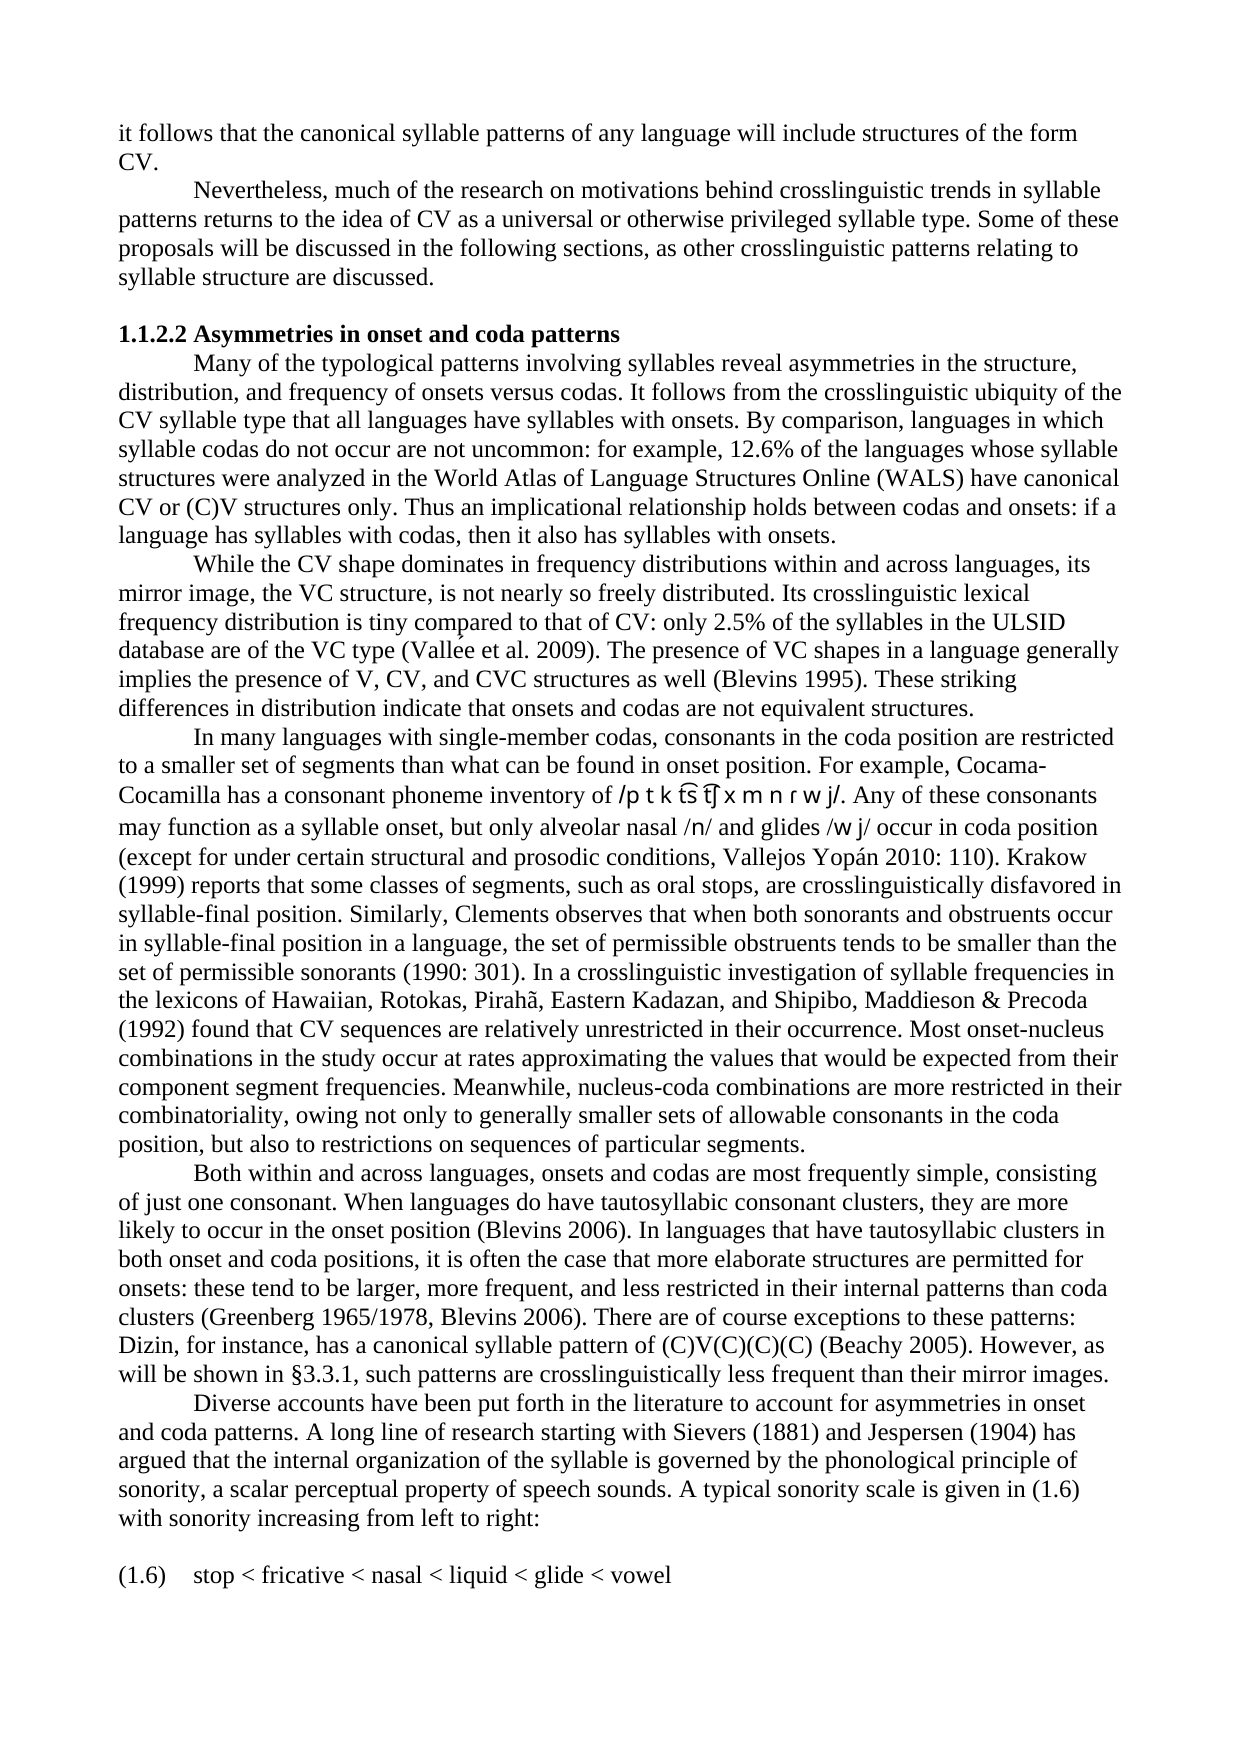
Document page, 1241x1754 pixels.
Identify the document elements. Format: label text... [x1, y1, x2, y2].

text Diverse accounts have been put forth in the literature to account for asymmetries in onset and coda patterns. A long line of research starting with Sievers (1881) and Jespersen (1904) has argued that the internal organization of the syllable is governed by the phonological principle of sonority, a scalar perceptual property of speech sounds. A typical sonority scale is given in (1.6) with sonority increasing from left to right: [118, 1388, 1122, 1532]
text Nevertheless, much of the research on motivations behind crosslinguistic trends in syllable patterns returns to the idea of CV as a universal or otherwise privileged syllable type. Some of these proposals will be discussed in the following sections, as other crosslinguistic patterns relating to syllable structure are discussed. [118, 176, 1122, 291]
text Both within and across languages, onsets and codas are most frequently simple, consisting of just one consonant. When languages do have tautosyllabic consonant clusters, they are more likely to occur in the onset position (Blevins 2006). In languages that have tautosyllabic clusters in both onset and coda positions, it is often the case that more elaborate structures are permitted for onsets: these tend to be larger, more frequent, and less restricted in their internal patterns than coda clusters (Greenberg 1965/1978, Blevins 2006). There are of course exceptions to these patterns: Dizin, for instance, has a canonical syllable pattern of (C)V(C)(C)(C) (Beachy 2005). However, as will be shown in §3.3.1, such patterns are crosslinguistically less frequent than their mirror images. [118, 1158, 1122, 1388]
subtitle 1.1.2.2 Asymmetries in onset and coda patterns [118, 319, 1122, 348]
text Many of the typological patterns involving syllables reveal asymmetries in the structure, distribution, and frequency of onsets versus codas. It follows from the crosslinguistic ubiquity of the CV syllable type that all languages have syllables with onsets. By comparison, languages in which syllable codas do not occur are not uncommon: for example, 12.6% of the languages whose syllable structures were analyzed in the World Atlas of Language Structures Online (WALS) have canonical CV or (C)V structures only. Thus an implicational relationship holds between codas and onsets: if a language has syllables with codas, then it also has syllables with onsets. [118, 348, 1122, 549]
text In many languages with single-member codas, consonants in the coda position are restricted to a smaller set of segments than what can be found in onset position. For example, Cocama-Cocamilla has a consonant phoneme inventory of /p t k t͡s t͡ʃ x m n ɾ w j/. Any of these consonants may function as a syllable onset, but only alveolar nasal /n/ and glides /w j/ occur in coda position (except for under certain structural and prosodic conditions, Vallejos Yopán 2010: 110). Krakow (1999) reports that some classes of segments, such as oral stops, are crosslinguistically disfavored in syllable-final position. Similarly, Clements observes that when both sonorants and obstruents occur in syllable-final position in a language, the set of permissible obstruents tends to be smaller than the set of permissible sonorants (1990: 301). In a crosslinguistic investigation of syllable frequencies in the lexicons of Hawaiian, Rotokas, Pirahã, Eastern Kadazan, and Shipibo, Maddieson & Precoda (1992) found that CV sequences are relatively unrestricted in their occurrence. Most onset-nucleus combinations in the study occur at rates approximating the values that would be expected from their component segment frequencies. Meanwhile, nucleus-coda combinations are more restricted in their combinatoriality, owing not only to generally smaller sets of allowable consonants in the coda position, but also to restrictions on sequences of particular segments. [118, 722, 1122, 1158]
text (1.6) stop < fricative < nasal < liquid < glide < vowel [118, 1561, 1122, 1589]
text While the CV shape dominates in frequency distributions within and across languages, its mirror image, the VC structure, is not nearly so freely distributed. Its crosslinguistic lexical frequency distribution is tiny compared to that of CV: only 2.5% of the syllables in the ULSID database are of the VC type (Vallée et al. 2009). The presence of VC shapes in a language generally implies the presence of V, CV, and CVC structures as well (Blevins 1995). These striking differences in distribution indicate that onsets and codas are not equivalent structures. [118, 549, 1122, 722]
text it follows that the canonical syllable patterns of any language will include structures of the form CV. [118, 118, 1122, 176]
